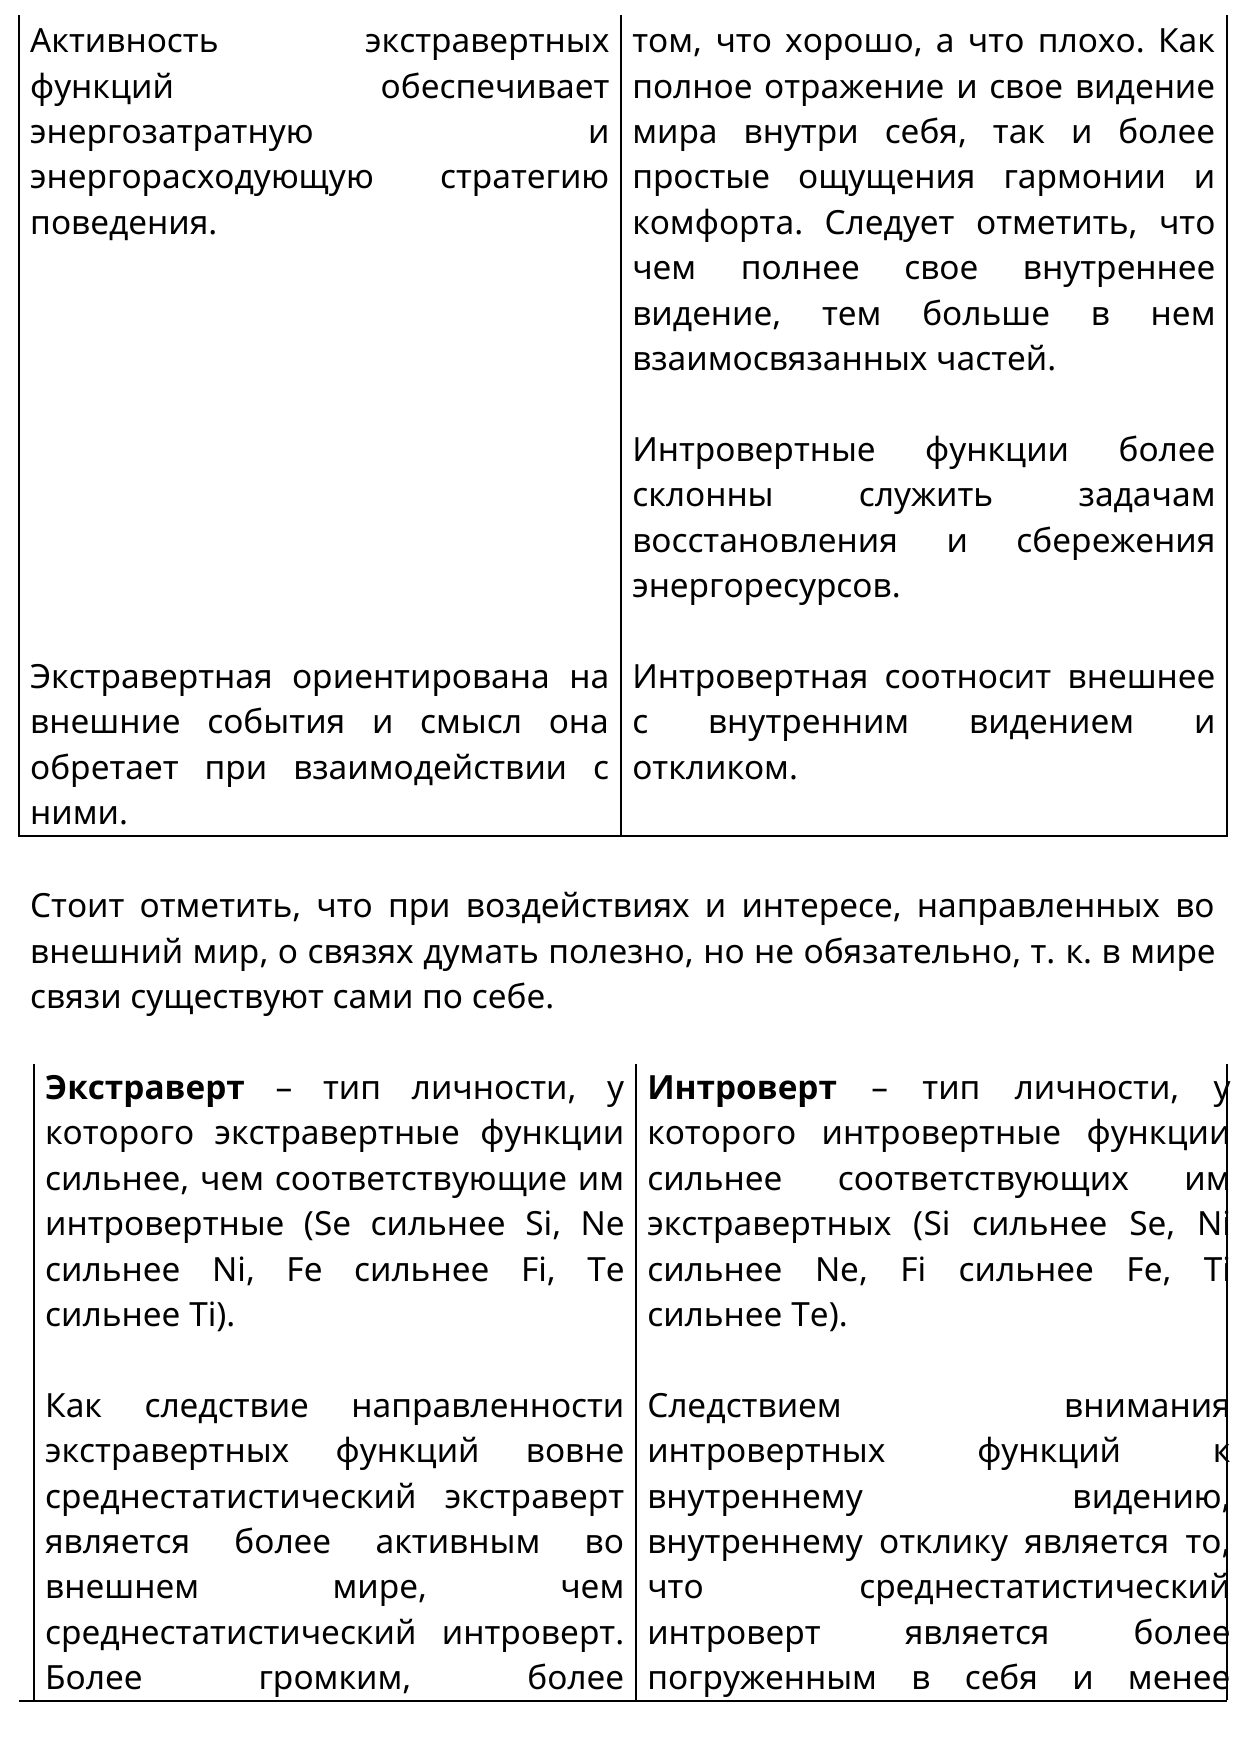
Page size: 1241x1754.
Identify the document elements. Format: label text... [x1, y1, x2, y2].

table_cell Активность экстравертных функций обеспечивает энергозатратную и энергорасходующую стратегию поведения. [20, 15, 620, 653]
table_header Экстраверт – тип личности, у которого экстравертные функции сильнее, чем соответствующие им интровертные (Se сильнее Si, Ne сильнее Ni, Fe сильнее Fi, Te сильнее Ti). Как следствие направленности экстравертных функций вовне среднестатистический экстраверт является более активным во внешнем мире, чем среднестатистический интроверт. Более громким, более [35, 1064, 635, 1699]
table_cell Интровертная соотносит внешнее с внутренним видением и откликом. [622, 653, 1226, 834]
table_cell Стоит отметить, что при воздействиях и интересе, направленных во внешний мир, о связях думать полезно, но не обязательно, т. к. в мире связи существуют сами по себе. В соответствии с результатами работы Виктора Таланова [58], баланс экстраверсии или интроверсии можно сопоставить энергорасходной или энергосберегающей стратегиям поведения, соответственно. Первая обеспечивает энергозатратную и энергорасходующую стратегию поведения, а вторая, в целом, служит задачам восстановления и сбережения энергоресурсов. Это кажется логичным, учитывая ориентацию либо на внешний мир, либо на внутренний отклик. Доминирование экстраверсии или интроверсии может придти в противоречие с доминированием рациональности или иррациональности (когда мы дойдем до построения типа из функций, станет ясно, где именно). Исходя из исследования Виктора Таланова [1], можно сделать вывод, что экстраверсия-интроверсия имеет приоритет. Теперь непосредственно введем каждую экстравертную и интровертную функции: 1.6 Экстравертная и интровертная сенсорики Иррациональные функции, P Сенсорика S [19, 837, 1227, 1699]
table_cell том, что хорошо, а что плохо. Как полное отражение и свое видение мира внутри себя, так и более простые ощущения гармонии и комфорта. Следует отметить, что чем полнее свое внутреннее видение, тем больше в нем взаимосвязанных частей. Интровертные функции более склонны служить задачам восстановления и сбережения энергоресурсов. [622, 15, 1226, 653]
table_header Интроверт – тип личности, у которого интровертные функции сильнее соответствующих им экстравертных (Si сильнее Se, Ni сильнее Ne, Fi сильнее Fe, Ti сильнее Te). Следствием внимания интровертных функций к внутреннему видению, внутреннему отклику является то, что среднестатистический интроверт является более погруженным в себя и менее активным во внешнем мире, чем среднестатистический экстраверт. [637, 1064, 1226, 1699]
table_cell Экстравертная ориентирована на внешние события и смысл она обретает при взаимодействии с ними. [20, 653, 620, 834]
